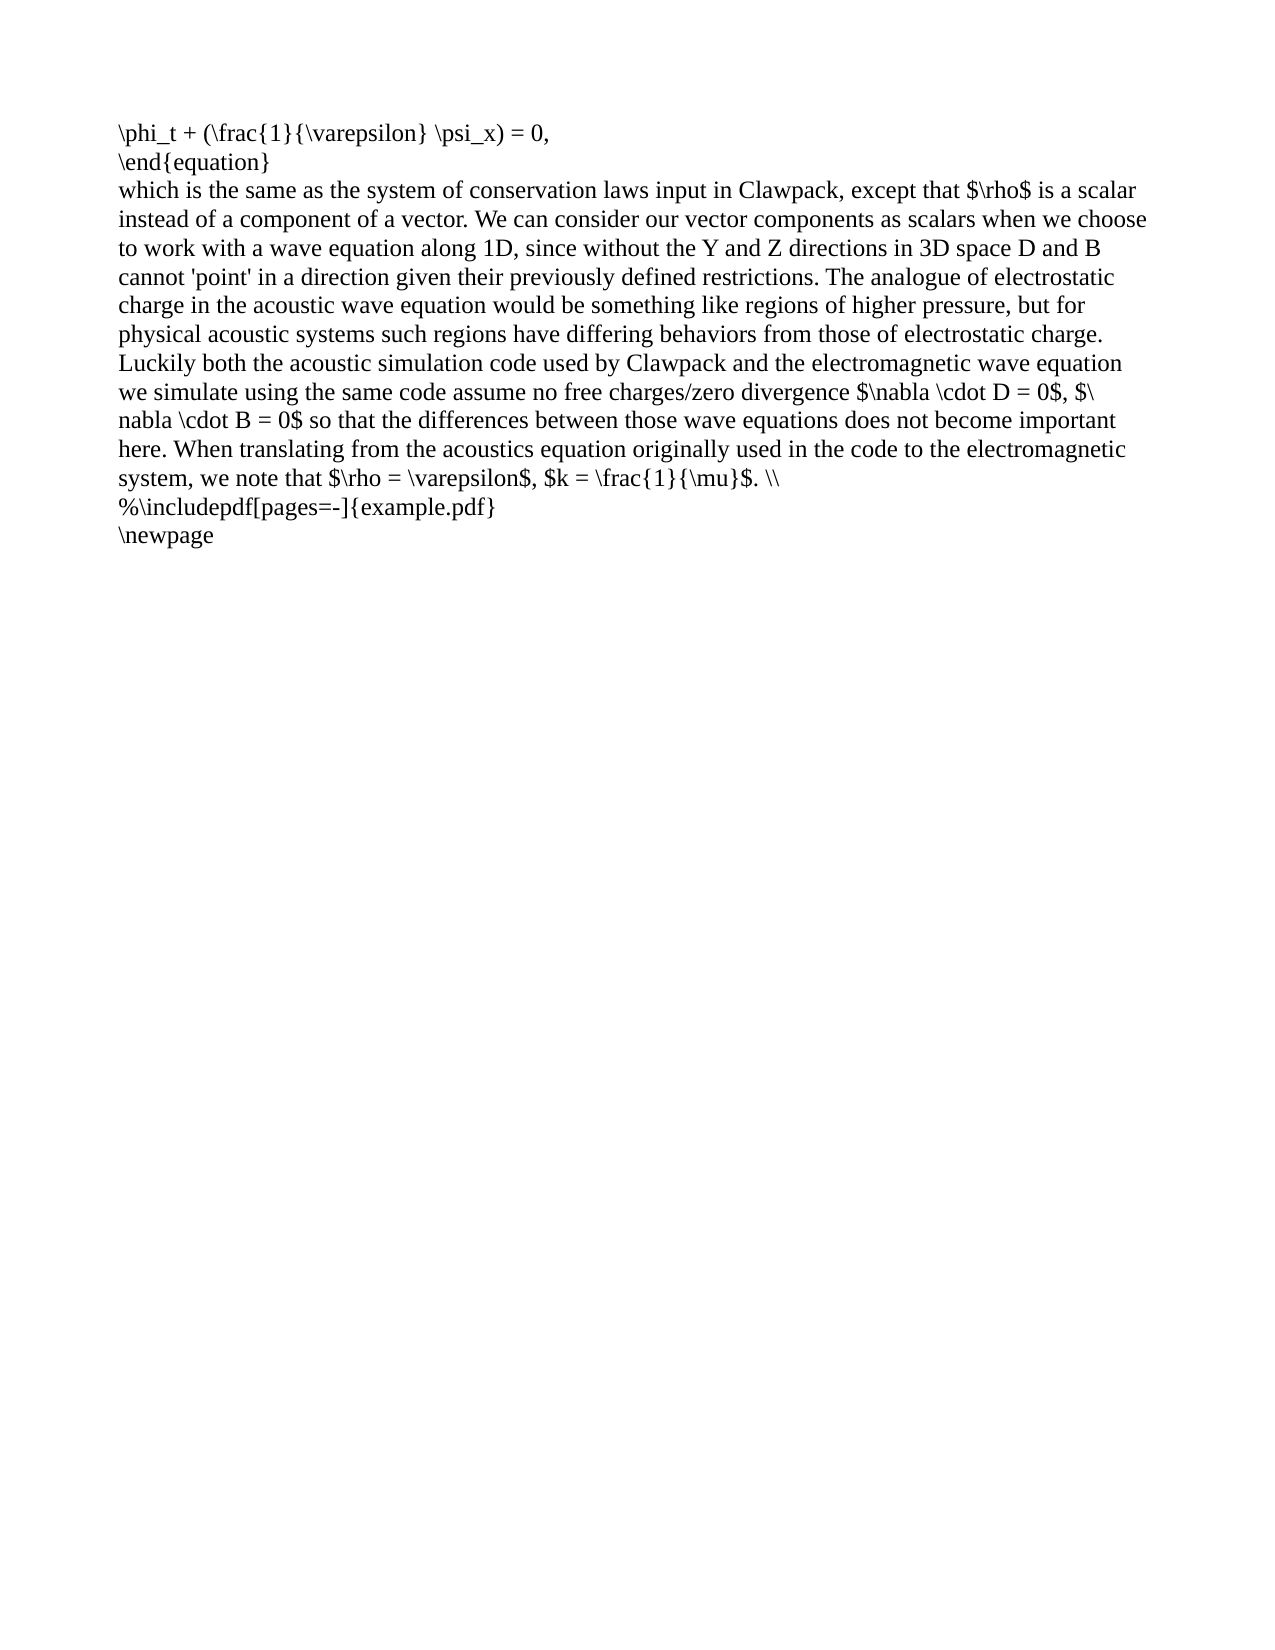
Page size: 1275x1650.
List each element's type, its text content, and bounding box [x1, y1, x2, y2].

text %\includepdf[pages=-]{example.pdf} [118, 492, 1157, 521]
text \newpage [118, 521, 1157, 549]
text \phi_t + (\frac{1}{\varepsilon} \psi_x) = 0, [118, 118, 1157, 147]
text \end{equation} [118, 147, 1157, 176]
text which is the same as the system of conservation laws input in Clawpack, except that $\rho$ is a scalar instead of a component of a vector. We can consider our vector components as scalars when we choose to work with a wave equation along 1D, since without the Y and Z directions in 3D space D and B cannot 'point' in a direction given their previously defined restrictions. The analogue of electrostatic charge in the acoustic wave equation would be something like regions of higher pressure, but for physical acoustic systems such regions have differing behaviors from those of electrostatic charge. Luckily both the acoustic simulation code used by Clawpack and the electromagnetic wave equation we simulate using the same code assume no free charges/zero divergence $\nabla \cdot D = 0$, $\nabla \cdot B = 0$ so that the differences between those wave equations does not become important here. When translating from the acoustics equation originally used in the code to the electromagnetic system, we note that $\rho = \varepsilon$, $k = \frac{1}{\mu}$. \\ [118, 176, 1157, 492]
